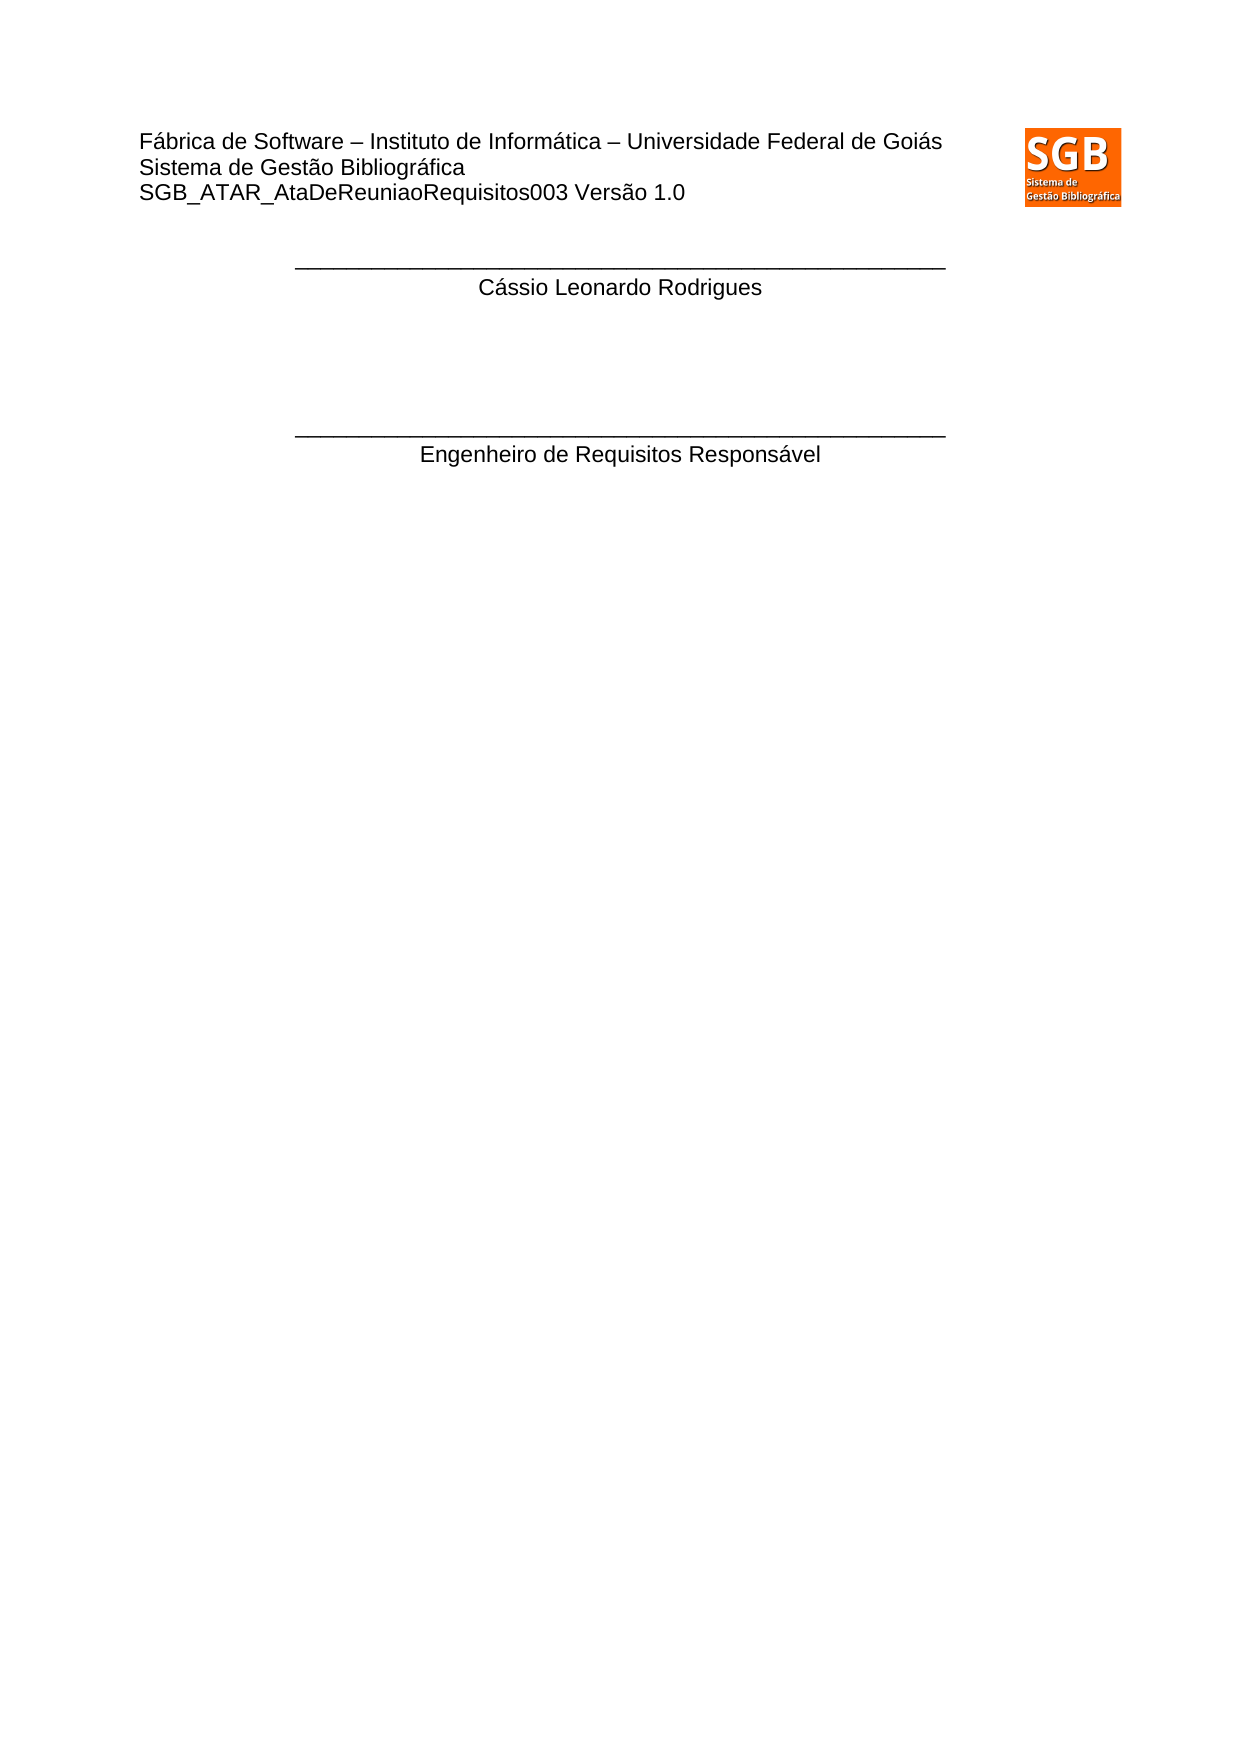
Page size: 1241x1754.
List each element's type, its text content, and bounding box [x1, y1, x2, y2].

text ___________________________________________________ [118, 413, 1122, 438]
text Cássio Leonardo Rodrigues [118, 274, 1122, 300]
text Engenheiro de Requisitos Responsável [118, 442, 1122, 468]
picture [1025, 128, 1122, 207]
text ___________________________________________________ [118, 245, 1122, 270]
